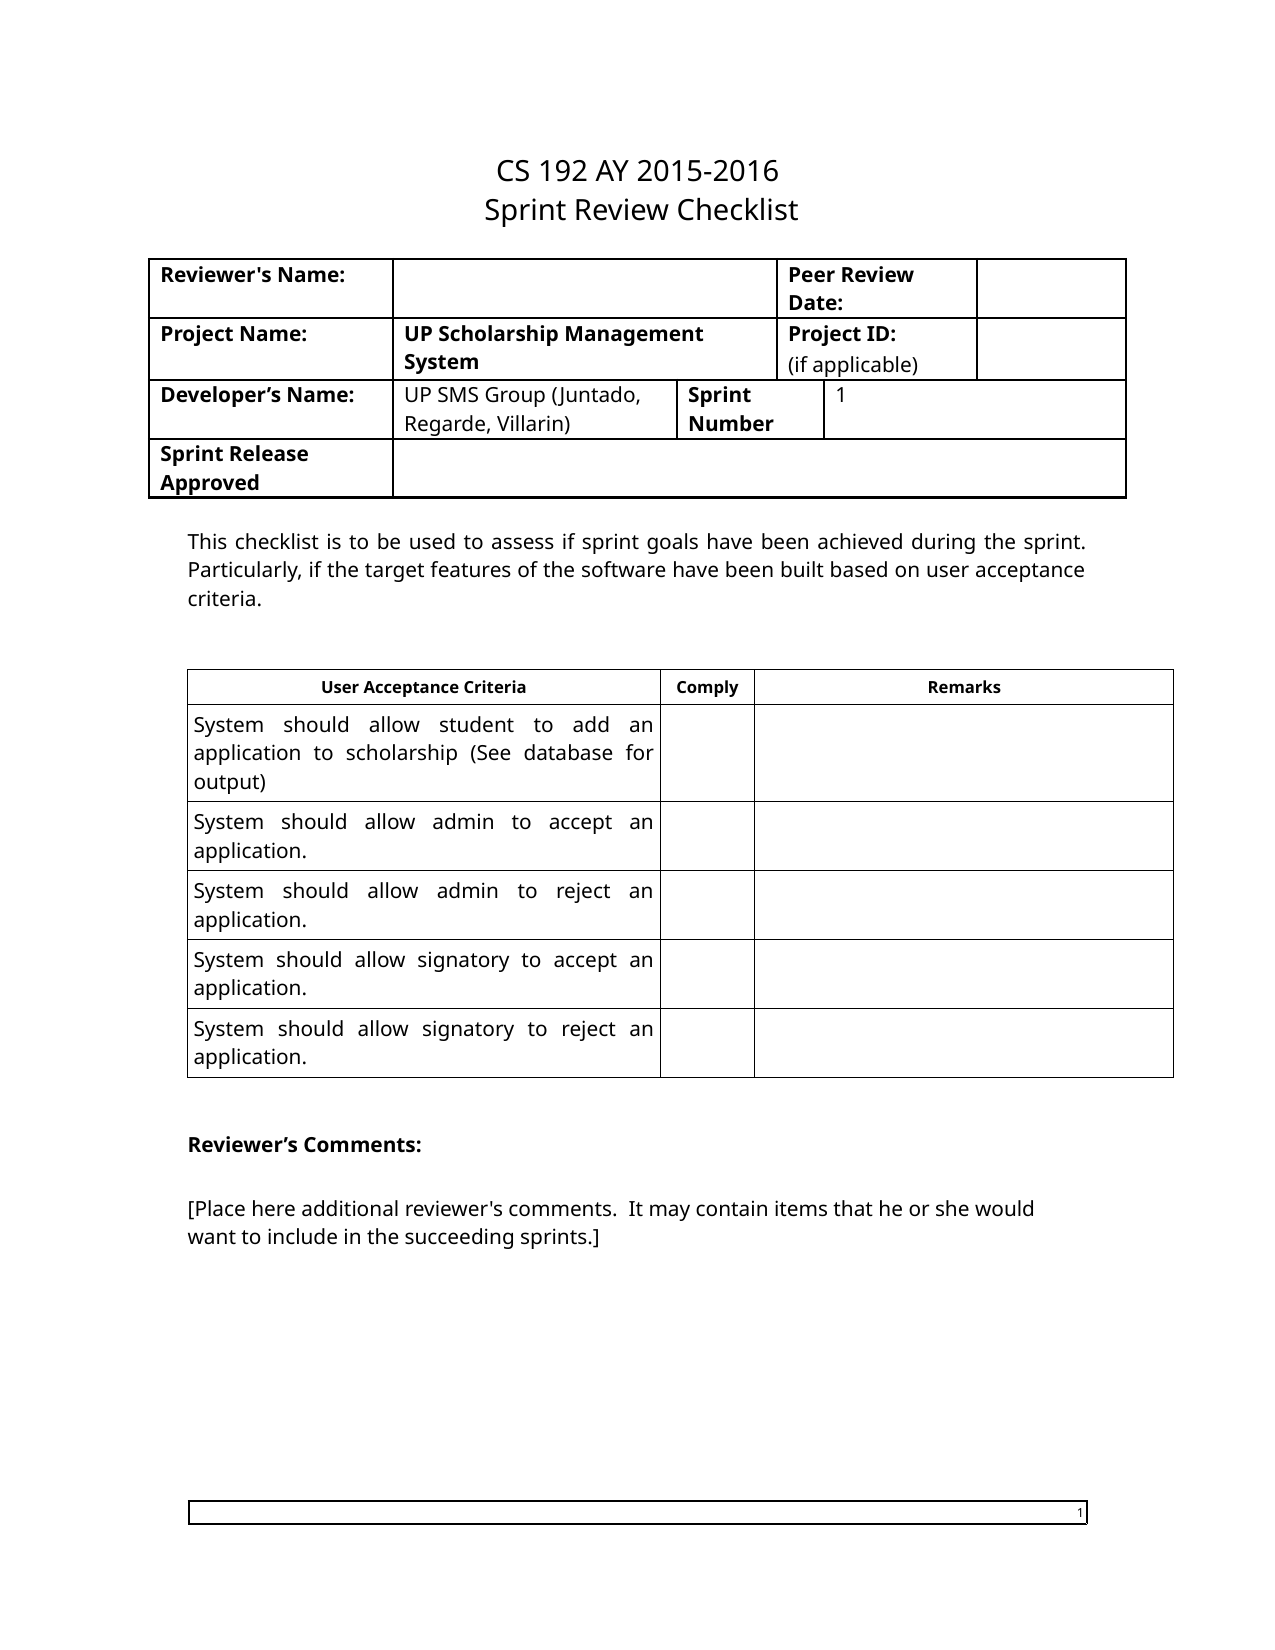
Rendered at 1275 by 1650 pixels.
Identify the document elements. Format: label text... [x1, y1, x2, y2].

table_cell [755, 940, 1173, 1008]
text Sprint Review Checklist [187, 190, 1087, 229]
table_header [394, 260, 776, 317]
table_header Peer Review Date: [778, 260, 976, 317]
table_cell [755, 1009, 1173, 1077]
table_cell UP SMS Group (Juntado, Regarde, Villarin) [394, 381, 676, 437]
table_cell [661, 802, 754, 870]
table_cell 1 [825, 381, 1125, 437]
table_header Comply [661, 670, 754, 704]
table_cell [755, 705, 1173, 801]
table_cell [394, 440, 1125, 496]
table_cell [755, 871, 1173, 939]
table_cell Developer’s Name: [150, 381, 392, 437]
table_header [978, 260, 1125, 317]
table_cell UP Scholarship Management System [394, 319, 776, 378]
table_cell Sprint Number [678, 381, 823, 437]
text CS 192 AY 2015-2016 [187, 150, 1087, 190]
table_cell [661, 871, 754, 939]
table_cell Project ID: [778, 319, 976, 348]
table_cell System should allow signatory to reject an application. [188, 1009, 660, 1077]
subtitle Reviewer’s Comments: [187, 1131, 1087, 1187]
table_cell System should allow admin to reject an application. [188, 871, 660, 939]
table_cell Project Name: [150, 319, 392, 378]
table_cell (if applicable) [778, 348, 976, 378]
text This checklist is to be used to assess if sprint goals have been achieved during the sprint. Particularly, if the target features of the software have been built based on user acceptance criteria. [187, 527, 1087, 612]
table_cell System should allow admin to accept an application. [188, 802, 660, 870]
table_header Remarks [755, 670, 1173, 704]
table_cell [755, 802, 1173, 870]
table_cell System should allow student to add an application to scholarship (See database for output) [188, 705, 660, 801]
table_cell System should allow signatory to accept an application. [188, 940, 660, 1008]
text [Place here additional reviewer's comments. It may contain items that he or she would want to include in the succeeding sprints.] [187, 1194, 1087, 1251]
table_header Reviewer's Name: [150, 260, 392, 317]
table_cell [661, 940, 754, 1008]
table_header User Acceptance Criteria [188, 670, 660, 704]
table_cell [661, 705, 754, 801]
table_cell Sprint Release Approved [150, 440, 392, 496]
table_cell [661, 1009, 754, 1077]
table_cell [978, 319, 1125, 378]
